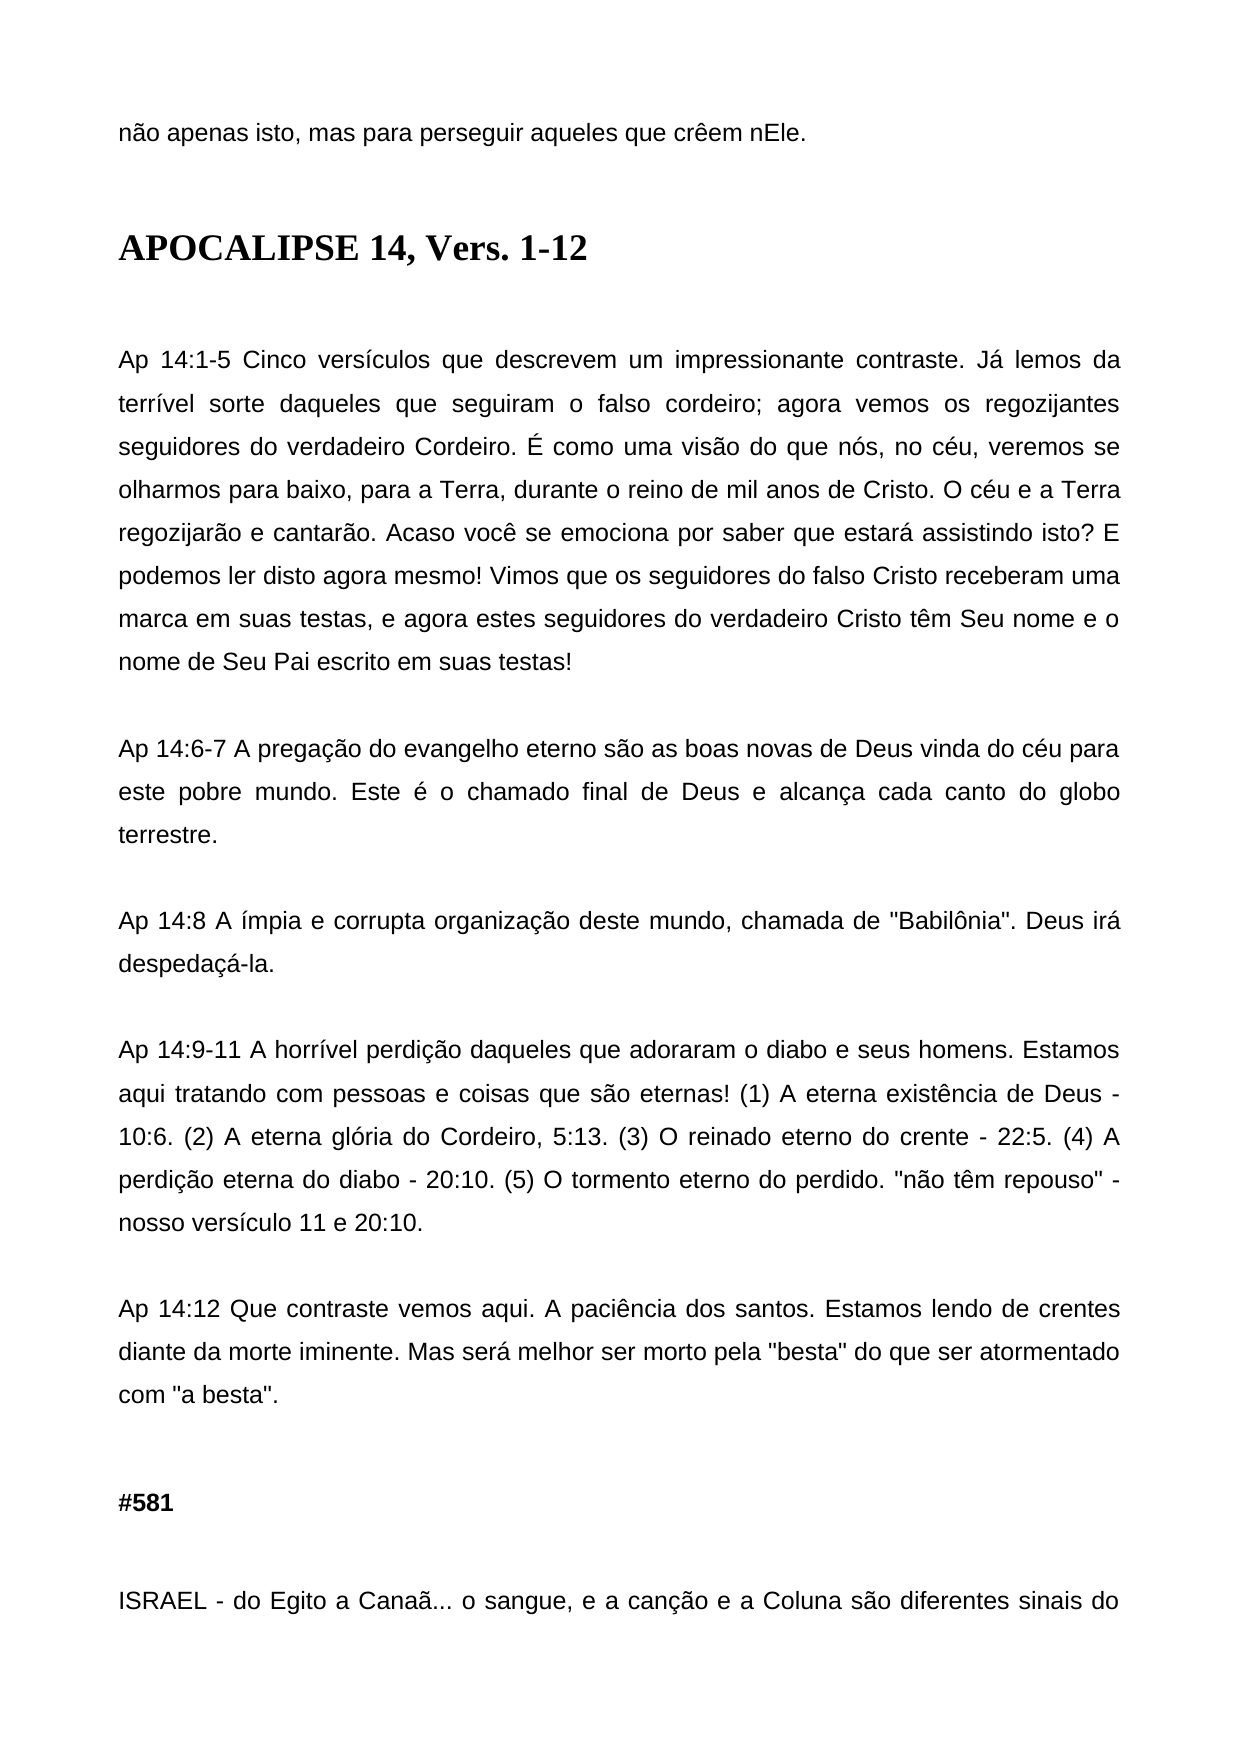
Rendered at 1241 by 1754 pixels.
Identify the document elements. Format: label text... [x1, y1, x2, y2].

text Ap 14:6-7 A pregação do evangelho eterno são as boas novas de Deus vinda do céu para este pobre mundo. Este é o chamado final de Deus e alcança cada canto do globo terrestre. [118, 734, 1122, 849]
text Ap 14:9-11 A horrível perdição daqueles que adoraram o diabo e seus homens. Estamos aqui tratando com pessoas e coisas que são eternas! (1) A eterna existência de Deus - 10:6. (2) A eterna glória do Cordeiro, 5:13. (3) O reinado eterno do crente - 22:5. (4) A perdição eterna do diabo - 20:10. (5) O tormento eterno do perdido. "não têm repouso" - nosso versículo 11 e 20:10. [118, 1036, 1122, 1237]
text Ap 14:12 Que contraste vemos aqui. A paciência dos santos. Estamos lendo de crentes diante da morte iminente. Mas será melhor ser morto pela "besta" do que ser atormentado com "a besta". [118, 1294, 1122, 1409]
text Ap 14:1-5 Cinco versículos que descrevem um impressionante contraste. Já lemos da terrível sorte daqueles que seguiram o falso cordeiro; agora vemos os regozijantes seguidores do verdadeiro Cordeiro. É como uma visão do que nós, no céu, veremos se olharmos para baixo, para a Terra, durante o reino de mil anos de Cristo. O céu e a Terra regozijarão e cantarão. Acaso você se emociona por saber que estará assistindo isto? E podemos ler disto agora mesmo! Vimos que os seguidores do falso Cristo receberam uma marca em suas testas, e agora estes seguidores do verdadeiro Cristo têm Seu nome e o nome de Seu Pai escrito em suas testas! [118, 346, 1122, 676]
subtitle APOCALIPSE 14, Vers. 1-12 [118, 225, 1122, 268]
text Ap 14:8 A ímpia e corrupta organização deste mundo, chamada de "Babilônia". Deus irá despedaçá-la. [118, 906, 1122, 978]
text não apenas isto, mas para perseguir aqueles que crêem nEle. [118, 118, 1122, 147]
text ISRAEL - do Egito a Canaã... o sangue, e a canção e a Coluna são diferentes sinais do [118, 1586, 1122, 1615]
subtitle #581 [118, 1488, 1122, 1516]
